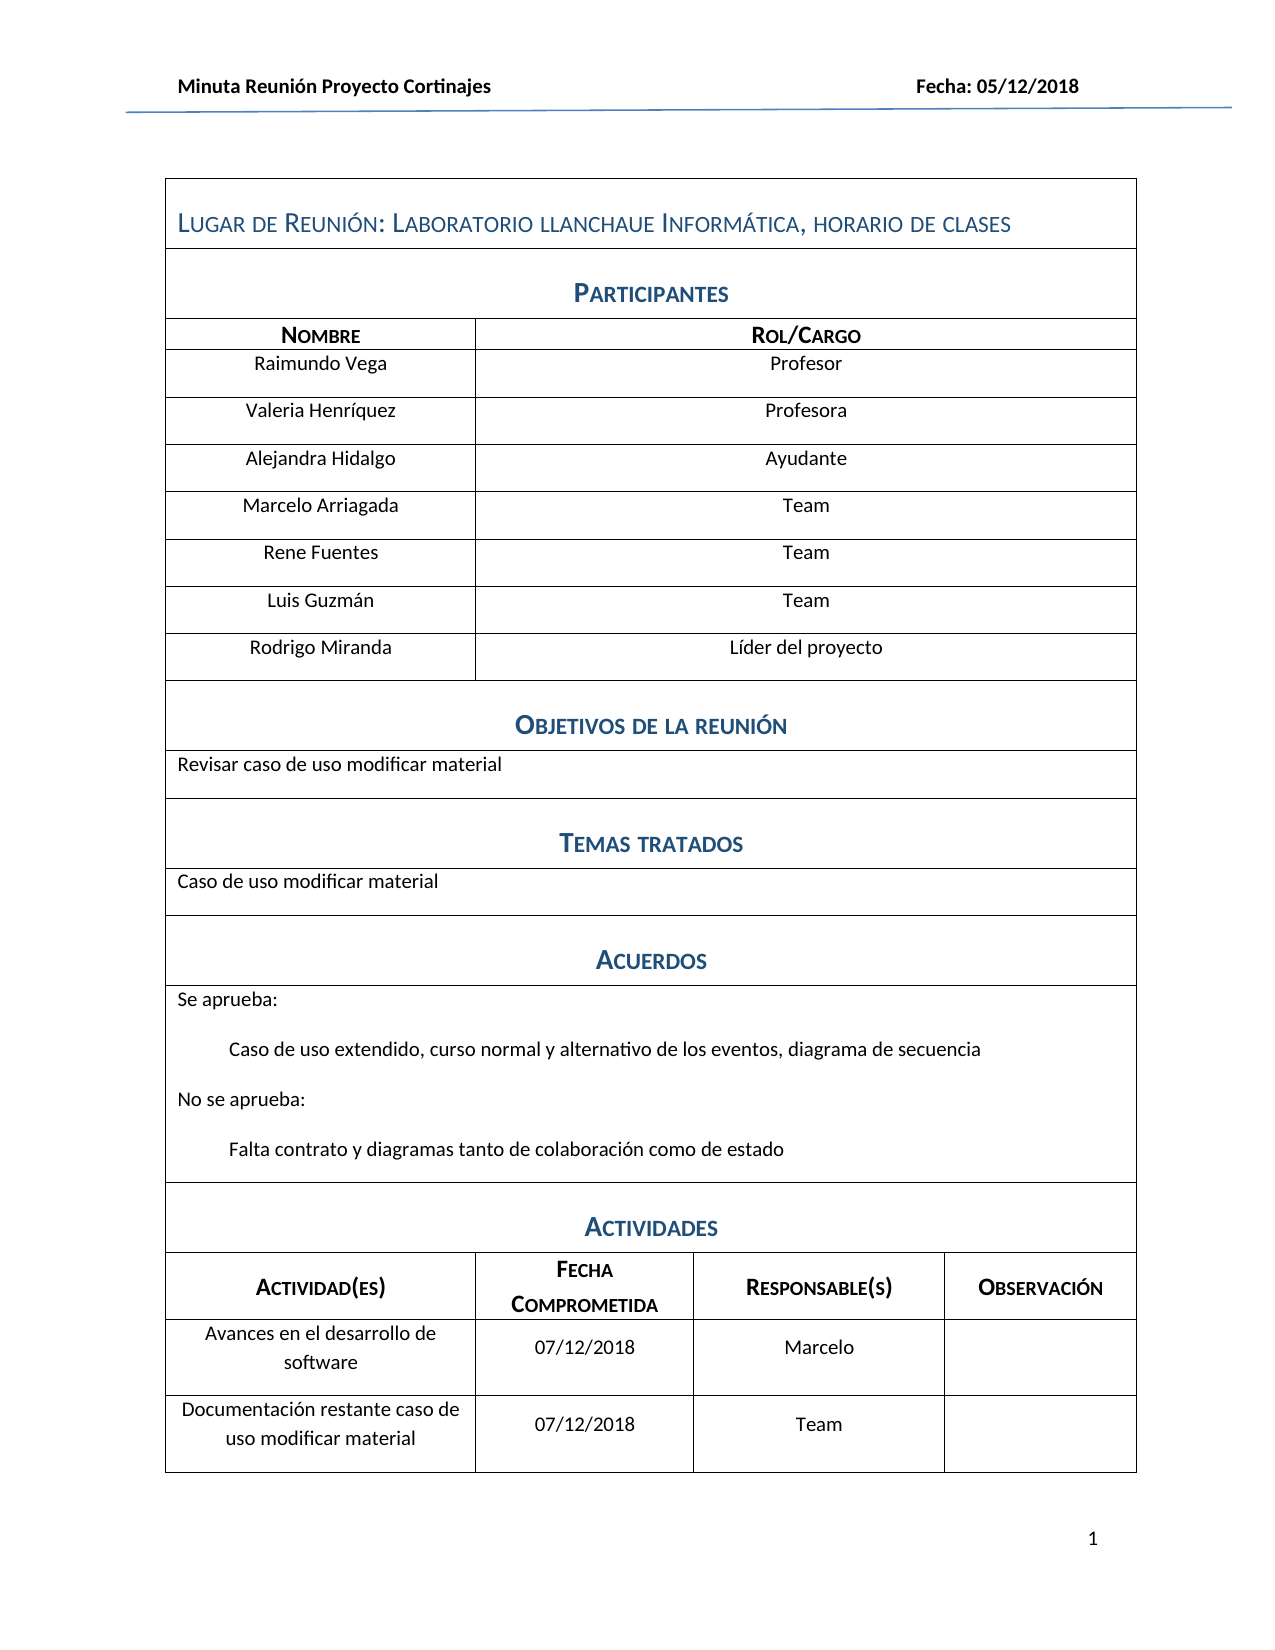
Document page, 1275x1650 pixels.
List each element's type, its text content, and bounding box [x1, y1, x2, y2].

table_cell [945, 1396, 1136, 1472]
table_cell Marcelo [694, 1320, 944, 1395]
table_cell 07/12/2018 [476, 1396, 693, 1472]
table_cell Team [476, 492, 1136, 538]
table_cell Responsable(s) [694, 1253, 944, 1319]
table_cell Raimundo Vega [166, 350, 475, 397]
table_cell Objetivos de la reunión [166, 681, 1136, 750]
table_cell Avances en el desarrollo de software [166, 1320, 475, 1395]
table_cell Caso de uso modificar material [166, 869, 1136, 915]
table_cell Alejandra Hidalgo [166, 445, 475, 491]
table_cell Observación [945, 1253, 1136, 1319]
table_cell Profesora [476, 398, 1136, 444]
table_cell Actividades [166, 1183, 1136, 1252]
table_cell Rene Fuentes [166, 540, 475, 586]
table_cell Luis Guzmán [166, 587, 475, 633]
table_cell Acuerdos [166, 916, 1136, 985]
table_cell Rodrigo Miranda [166, 634, 475, 680]
table_cell Nombre [166, 319, 475, 349]
table_cell Revisar caso de uso modificar material [166, 751, 1136, 798]
table_cell 07/12/2018 [476, 1320, 693, 1395]
table_cell Team [476, 587, 1136, 633]
table_cell Team [476, 540, 1136, 586]
table_cell Valeria Henríquez [166, 398, 475, 444]
table_header Lugar de Reunión: Laboratorio llanchaue Informática, horario de clases [166, 179, 1136, 248]
table_cell Rol/Cargo [476, 319, 1136, 349]
table_cell Team [694, 1396, 944, 1472]
table_cell Participantes [166, 249, 1136, 318]
table_cell Ayudante [476, 445, 1136, 491]
table_cell Marcelo Arriagada [166, 492, 475, 538]
table_cell Líder del proyecto [476, 634, 1136, 680]
table_cell [945, 1320, 1136, 1395]
table_cell Documentación restante caso de uso modificar material [166, 1396, 475, 1472]
table_cell Se aprueba: Caso de uso extendido, curso normal y alternativo de los eventos, diagrama de secuencia No se aprueba: Falta contrato y diagramas tanto de colaboración como de estado [166, 986, 1136, 1182]
table_cell Fecha Comprometida [476, 1253, 693, 1319]
table_cell Actividad(es) [166, 1253, 475, 1319]
table_cell Profesor [476, 350, 1136, 397]
table_cell Temas tratados [166, 799, 1136, 868]
